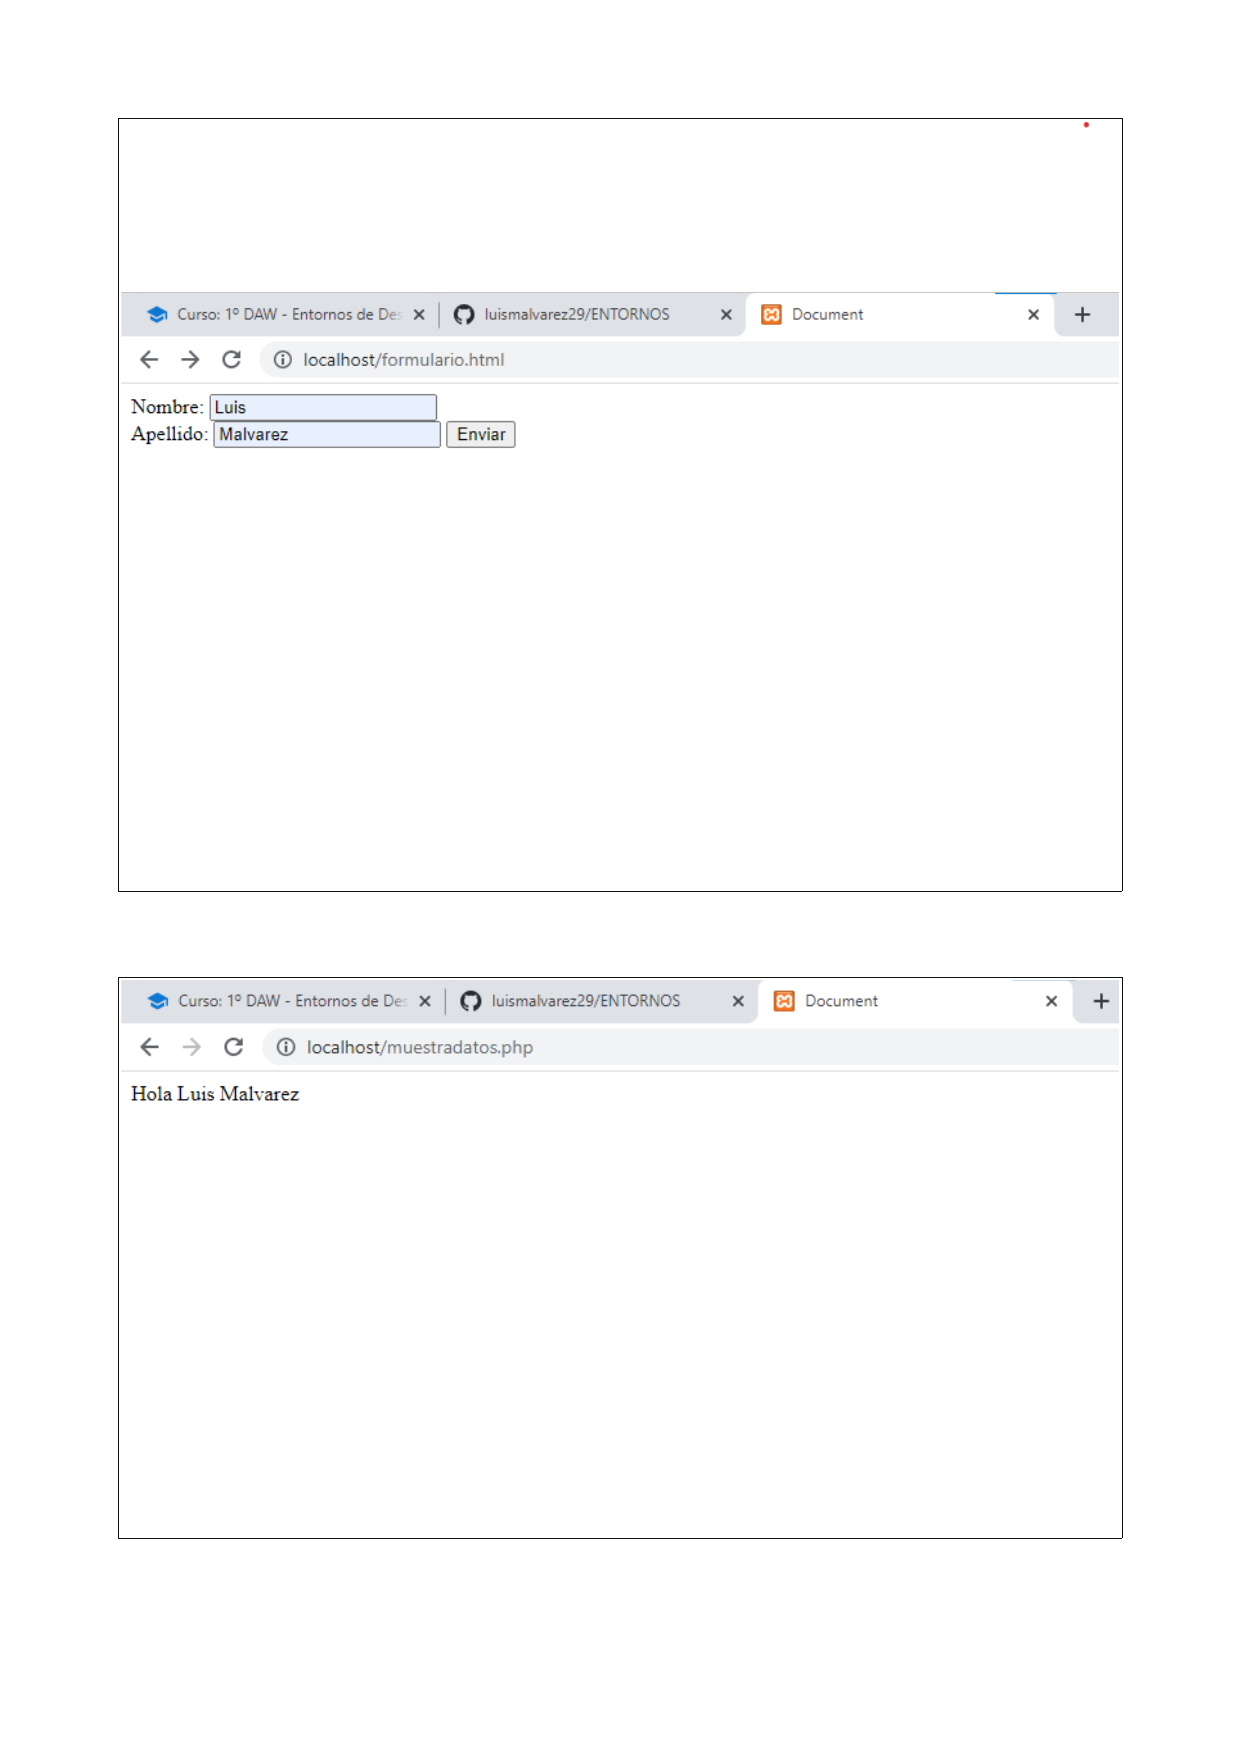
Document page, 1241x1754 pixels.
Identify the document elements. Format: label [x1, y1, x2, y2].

picture [121, 980, 1119, 1536]
picture [121, 121, 1119, 888]
